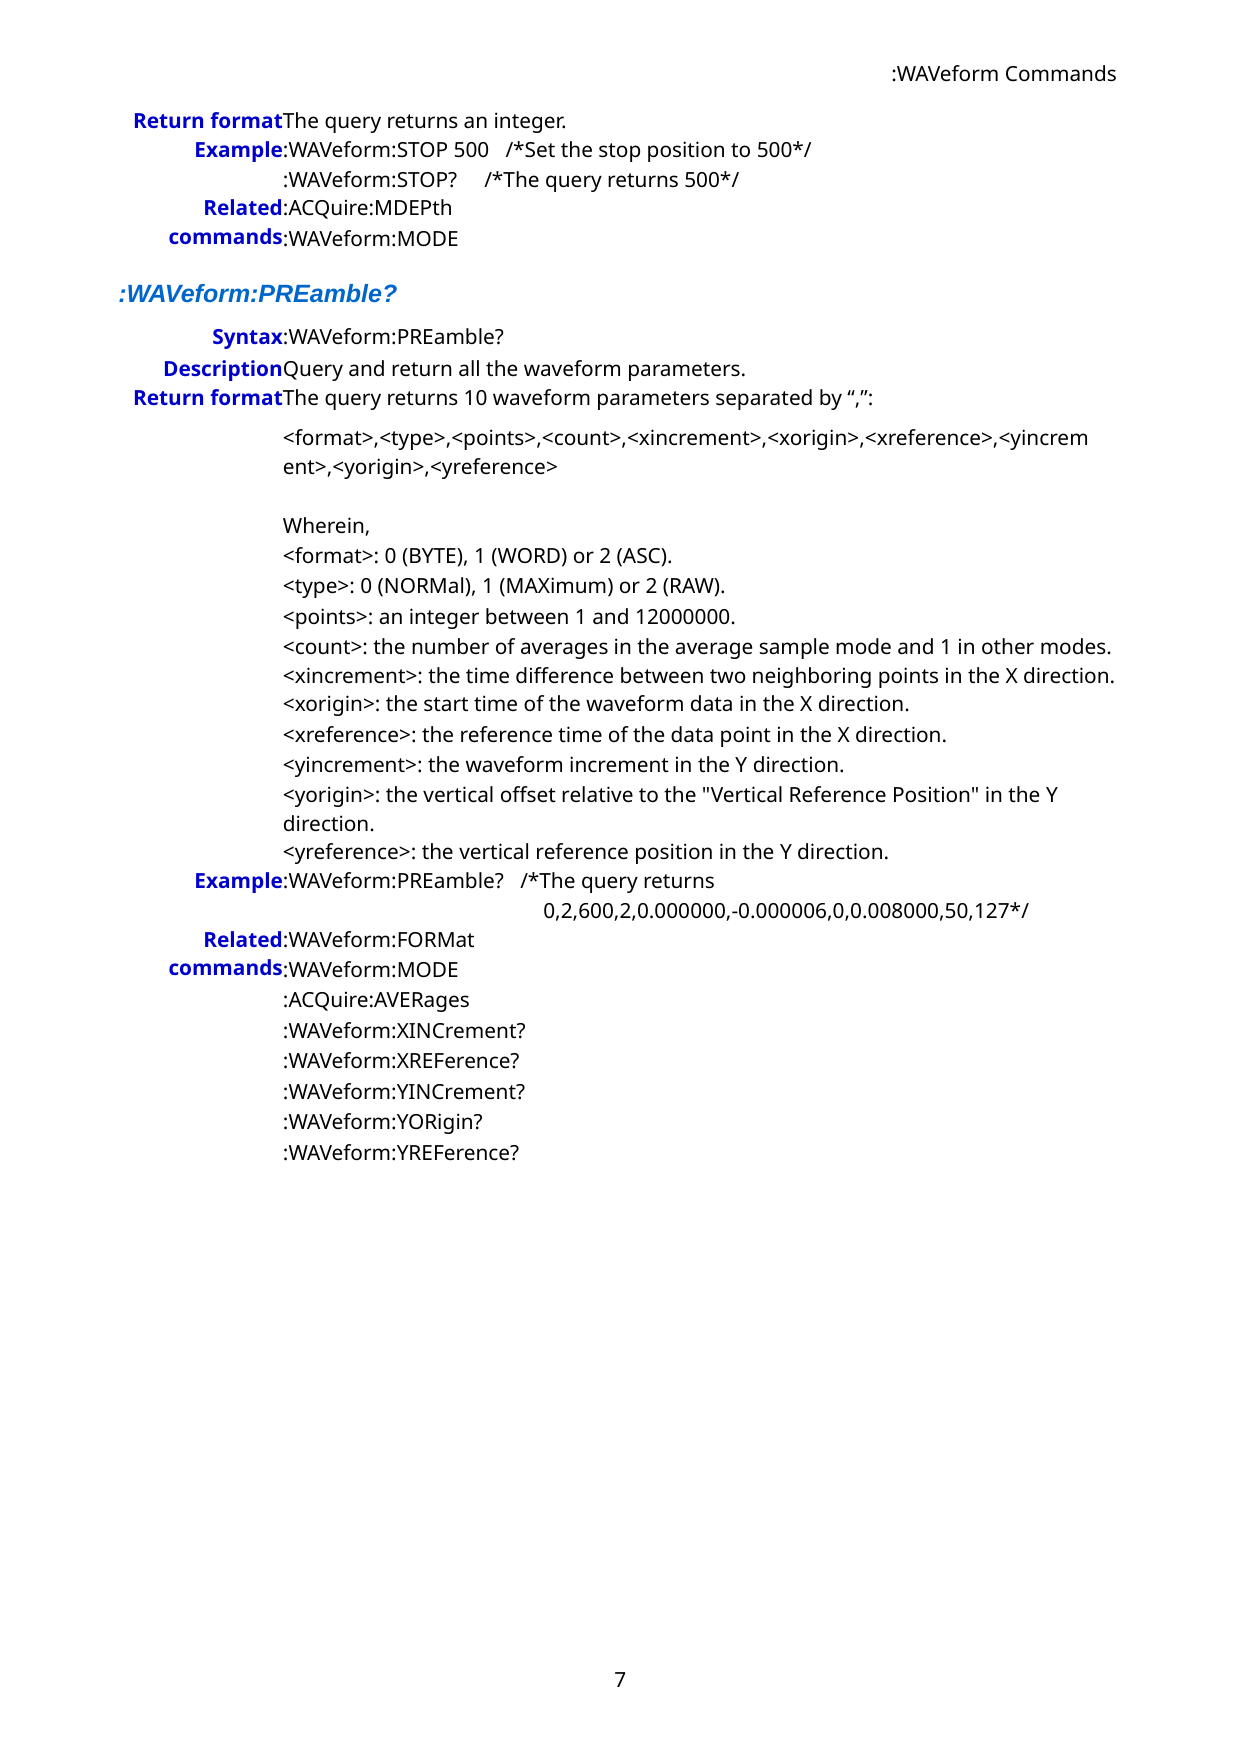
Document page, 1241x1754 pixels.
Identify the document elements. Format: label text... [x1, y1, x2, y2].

table_cell Query and return all the waveform parameters. [283, 355, 1122, 383]
table_cell :WAVeform:PREamble? /*The query returns 0,2,600,2,0.000000,-0.000006,0,0.008000,50,127*/ [283, 866, 1122, 925]
table_cell The query returns 10 waveform parameters separated by “,”: <format>,<type>,<points>,<count>,<xincrement>,<xorigin>,<xreference>,<yincrem ent>,<yorigin>,<yreference> Wherein, <format>: 0 (BYTE), 1 (WORD) or 2 (ASC). <type>: 0 (NORMal), 1 (MAXimum) or 2 (RAW). <points>: an integer between 1 and 12000000. <count>: the number of averages in the average sample mode and 1 in other modes. <xincrement>: the time difference between two neighboring points in the X direction. <xorigin>: the start time of the waveform data in the X direction. <xreference>: the reference time of the data point in the X direction. <yincrement>: the waveform increment in the Y direction. <yorigin>: the vertical offset relative to the "Vertical Reference Position" in the Y direction. <yreference>: the vertical reference position in the Y direction. [283, 383, 1122, 866]
table_cell Related commands [118, 194, 283, 252]
table_cell :ACQuire:MDEPth :WAVeform:MODE [283, 194, 1122, 252]
table_cell Related commands [118, 925, 283, 1166]
table_cell Return format [118, 106, 283, 135]
table_cell Description [118, 355, 283, 383]
table_cell Example [118, 866, 283, 925]
table_cell :WAVeform:STOP 500 /*Set the stop position to 500*/ :WAVeform:STOP? /*The query returns 500*/ [283, 135, 1122, 193]
table_cell Example [118, 135, 283, 193]
table_cell The query returns an integer. [283, 106, 1122, 135]
table_cell Return format [118, 383, 283, 866]
table_header Syntax [118, 323, 283, 354]
table_header :WAVeform:PREamble? [283, 323, 1122, 354]
table_cell :WAVeform:FORMat :WAVeform:MODE :ACQuire:AVERages :WAVeform:XINCrement? :WAVeform:XREFerence? :WAVeform:YINCrement? :WAVeform:YORigin? :WAVeform:YREFerence? [283, 925, 1122, 1166]
subtitle :WAVeform:PREamble? [118, 279, 1122, 308]
